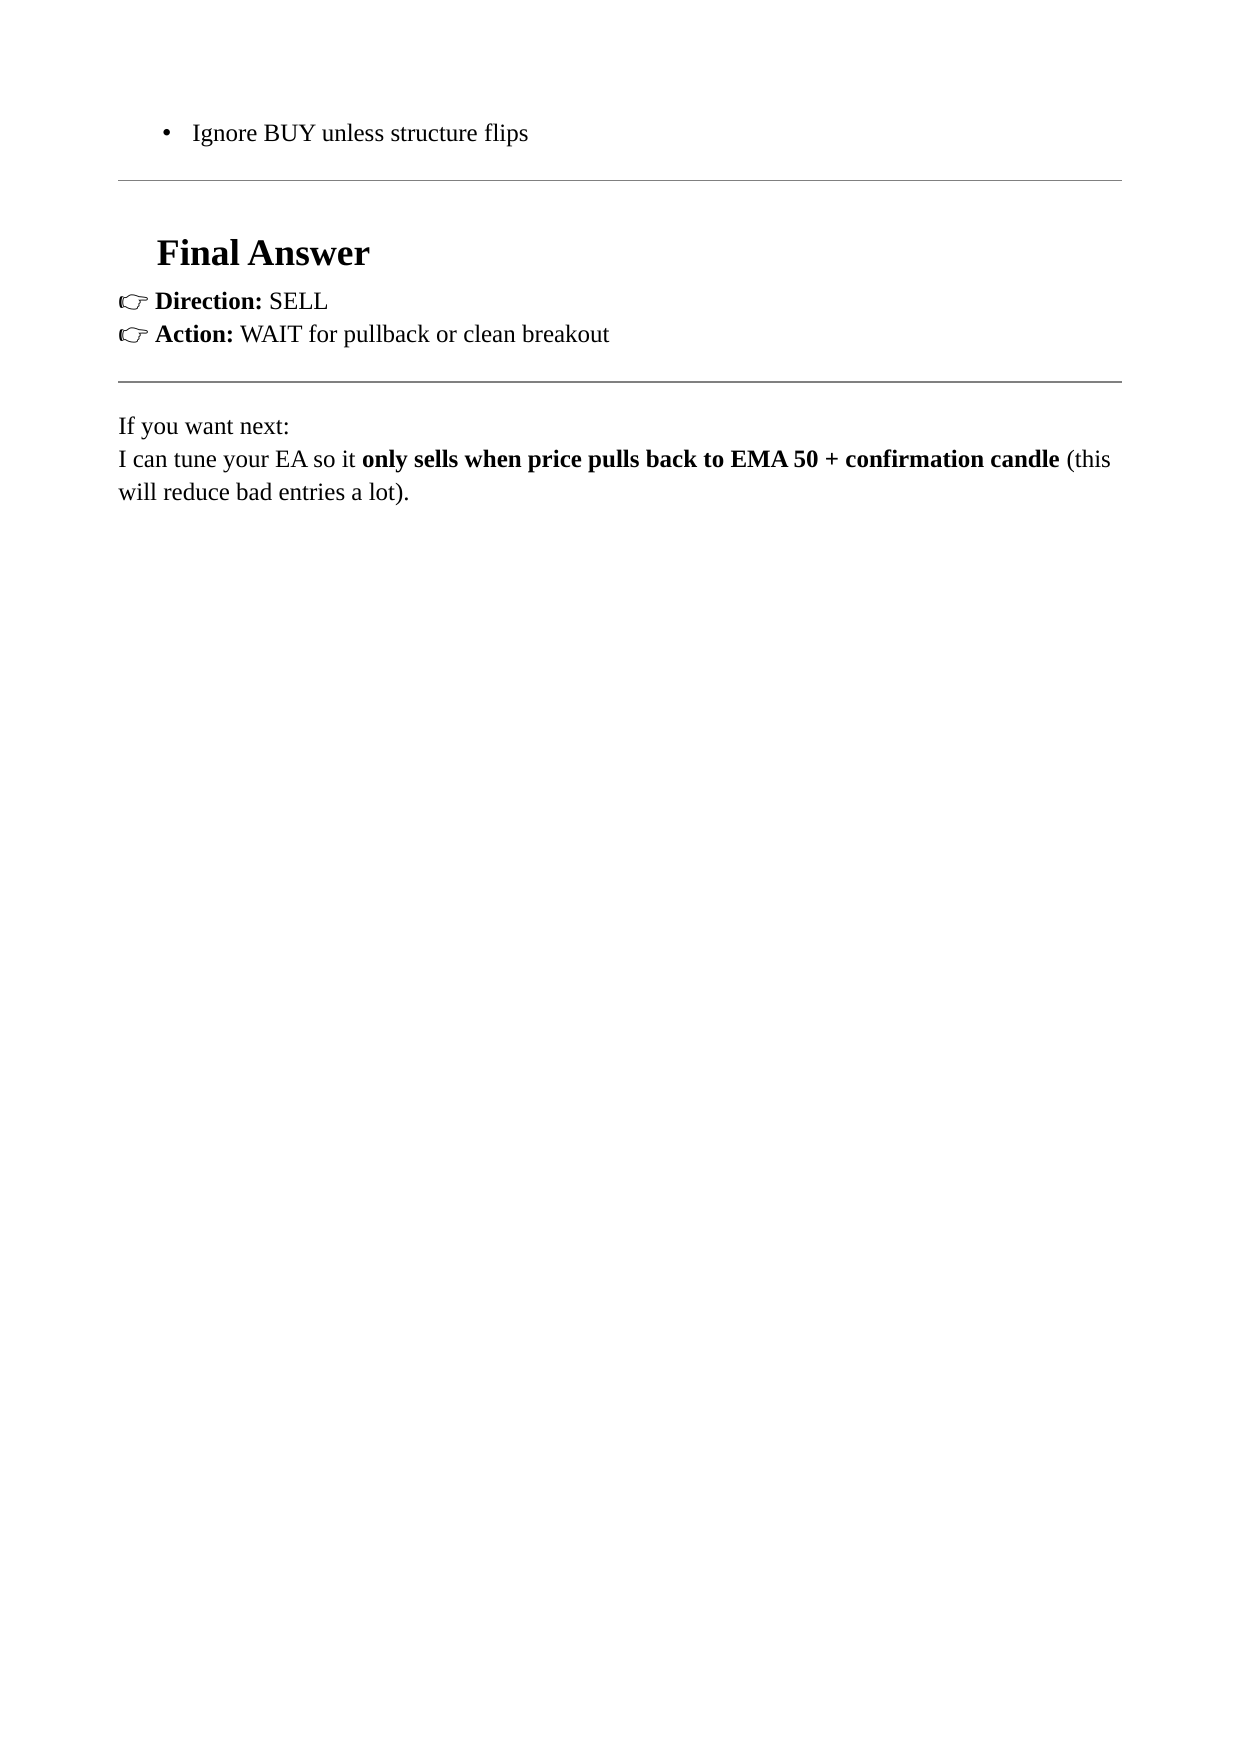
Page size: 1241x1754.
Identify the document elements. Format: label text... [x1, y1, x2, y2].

subtitle 🔥 Final Answer [118, 231, 1122, 274]
text If you want next: I can tune your EA so it only sells when price pulls back to EMA 50 + confirmation candle (this will reduce bad entries a lot). [118, 411, 1122, 506]
text 👉 Direction: SELL 👉 Action: WAIT for pullback or clean breakout [118, 286, 1122, 348]
list Ignore BUY unless structure flips [162, 118, 1122, 147]
